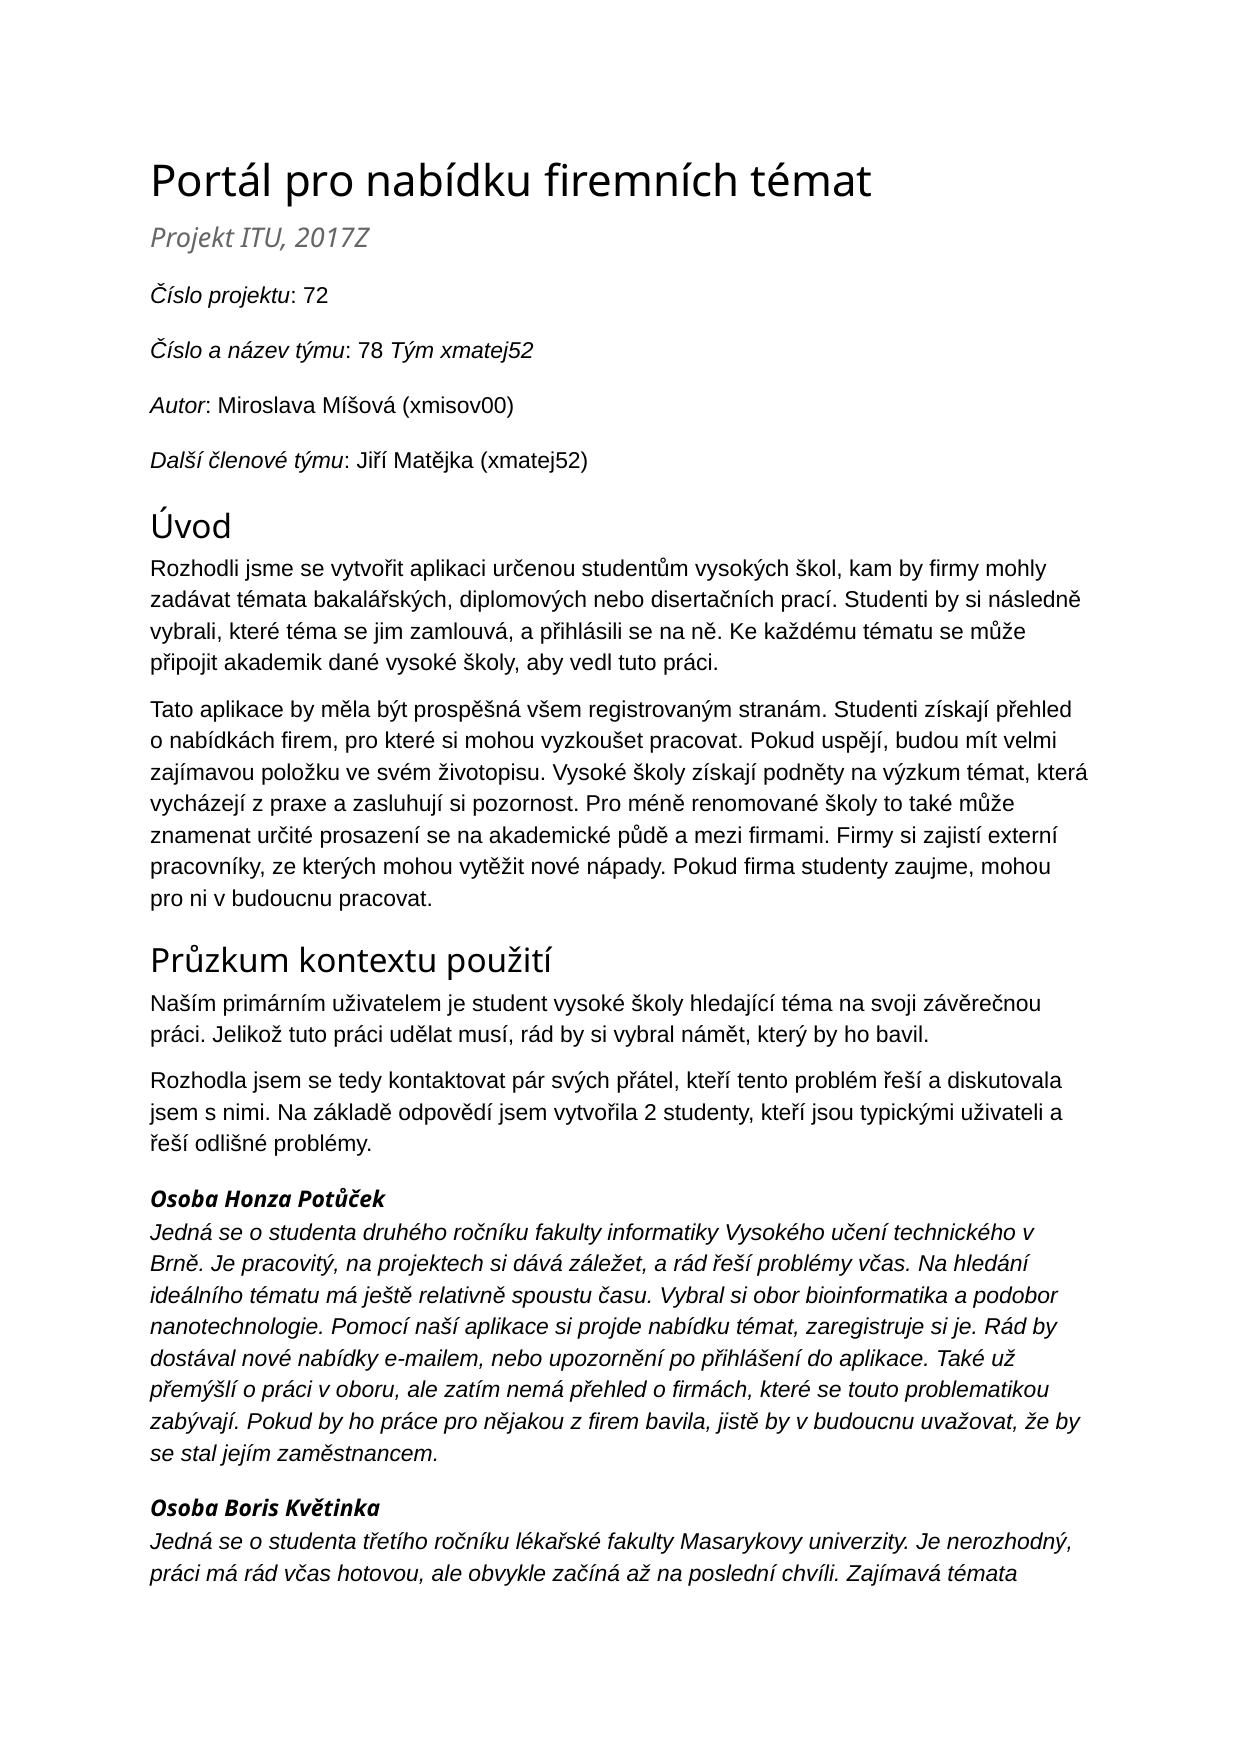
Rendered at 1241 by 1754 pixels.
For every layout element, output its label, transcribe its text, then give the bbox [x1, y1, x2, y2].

subtitle Úvod [150, 502, 1090, 548]
subtitle Osoba Boris Květinka [150, 1492, 1090, 1523]
text Rozhodla jsem se tedy kontaktovat pár svých přátel, kteří tento problém řeší a diskutovala jsem s nimi. Na základě odpovědí jsem vytvořila 2 studenty, kteří jsou typickými uživateli a řeší odlišné problémy. [150, 1067, 1090, 1157]
text Autor: Miroslava Míšová (xmisov00) [150, 392, 1090, 418]
subtitle Průzkum kontextu použití [150, 937, 1090, 983]
text Jedná se o studenta druhého ročníku fakulty informatiky Vysokého učení technického v Brně. Je pracovitý, na projektech si dává záležet, a rád řeší problémy včas. Na hledání ideálního tématu má ještě relativně spoustu času. Vybral si obor bioinformatika a podobor nanotechnologie. Pomocí naší aplikace si projde nabídku témat, zaregistruje si je. Rád by dostával nové nabídky e-mailem, nebo upozornění po přihlášení do aplikace. Také už přemýšlí o práci v oboru, ale zatím nemá přehled o firmách, které se touto problematikou zabývají. Pokud by ho práce pro nějakou z firem bavila, jistě by v budoucnu uvažovat, že by se stal jejím zaměstnancem. [150, 1219, 1090, 1466]
subtitle Projekt ITU, 2017Z [150, 218, 1090, 255]
text Další členové týmu: Jiří Matějka (xmatej52) [150, 447, 1090, 474]
subtitle Osoba Honza Potůček [150, 1183, 1090, 1214]
title Portál pro nabídku firemních témat [150, 150, 1090, 209]
text Číslo projektu: 72 [150, 282, 1090, 308]
text Rozhodli jsme se vytvořit aplikaci určenou studentům vysokých škol, kam by firmy mohly zadávat témata bakalářských, diplomových nebo disertačních prací. Studenti by si následně vybrali, které téma se jim zamlouvá, a přihlásili se na ně. Ke každému tématu se může připojit akademik dané vysoké školy, aby vedl tuto práci. [150, 555, 1090, 676]
text Naším primárním uživatelem je student vysoké školy hledající téma na svoji závěrečnou práci. Jelikož tuto práci udělat musí, rád by si vybral námět, který by ho bavil. [150, 989, 1090, 1047]
text Tato aplikace by měla být prospěšná všem registrovaným stranám. Studenti získají přehled o nabídkách firem, pro které si mohou vyzkoušet pracovat. Pokud uspějí, budou mít velmi zajímavou položku ve svém životopisu. Vysoké školy získají podněty na výzkum témat, která vycházejí z praxe a zasluhují si pozornost. Pro méně renomované školy to také může znamenat určité prosazení se na akademické půdě a mezi firmami. Firmy si zajistí externí pracovníky, ze kterých mohou vytěžit nové nápady. Pokud firma studenty zaujme, mohou pro ni v budoucnu pracovat. [150, 696, 1090, 911]
text Jedná se o studenta třetího ročníku lékařské fakulty Masarykovy univerzity. Je nerozhodný, práci má rád včas hotovou, ale obvykle začíná až na poslední chvíli. Zajímavá témata [150, 1528, 1090, 1586]
text Číslo a název týmu: 78 Tým xmatej52 [150, 337, 1090, 363]
